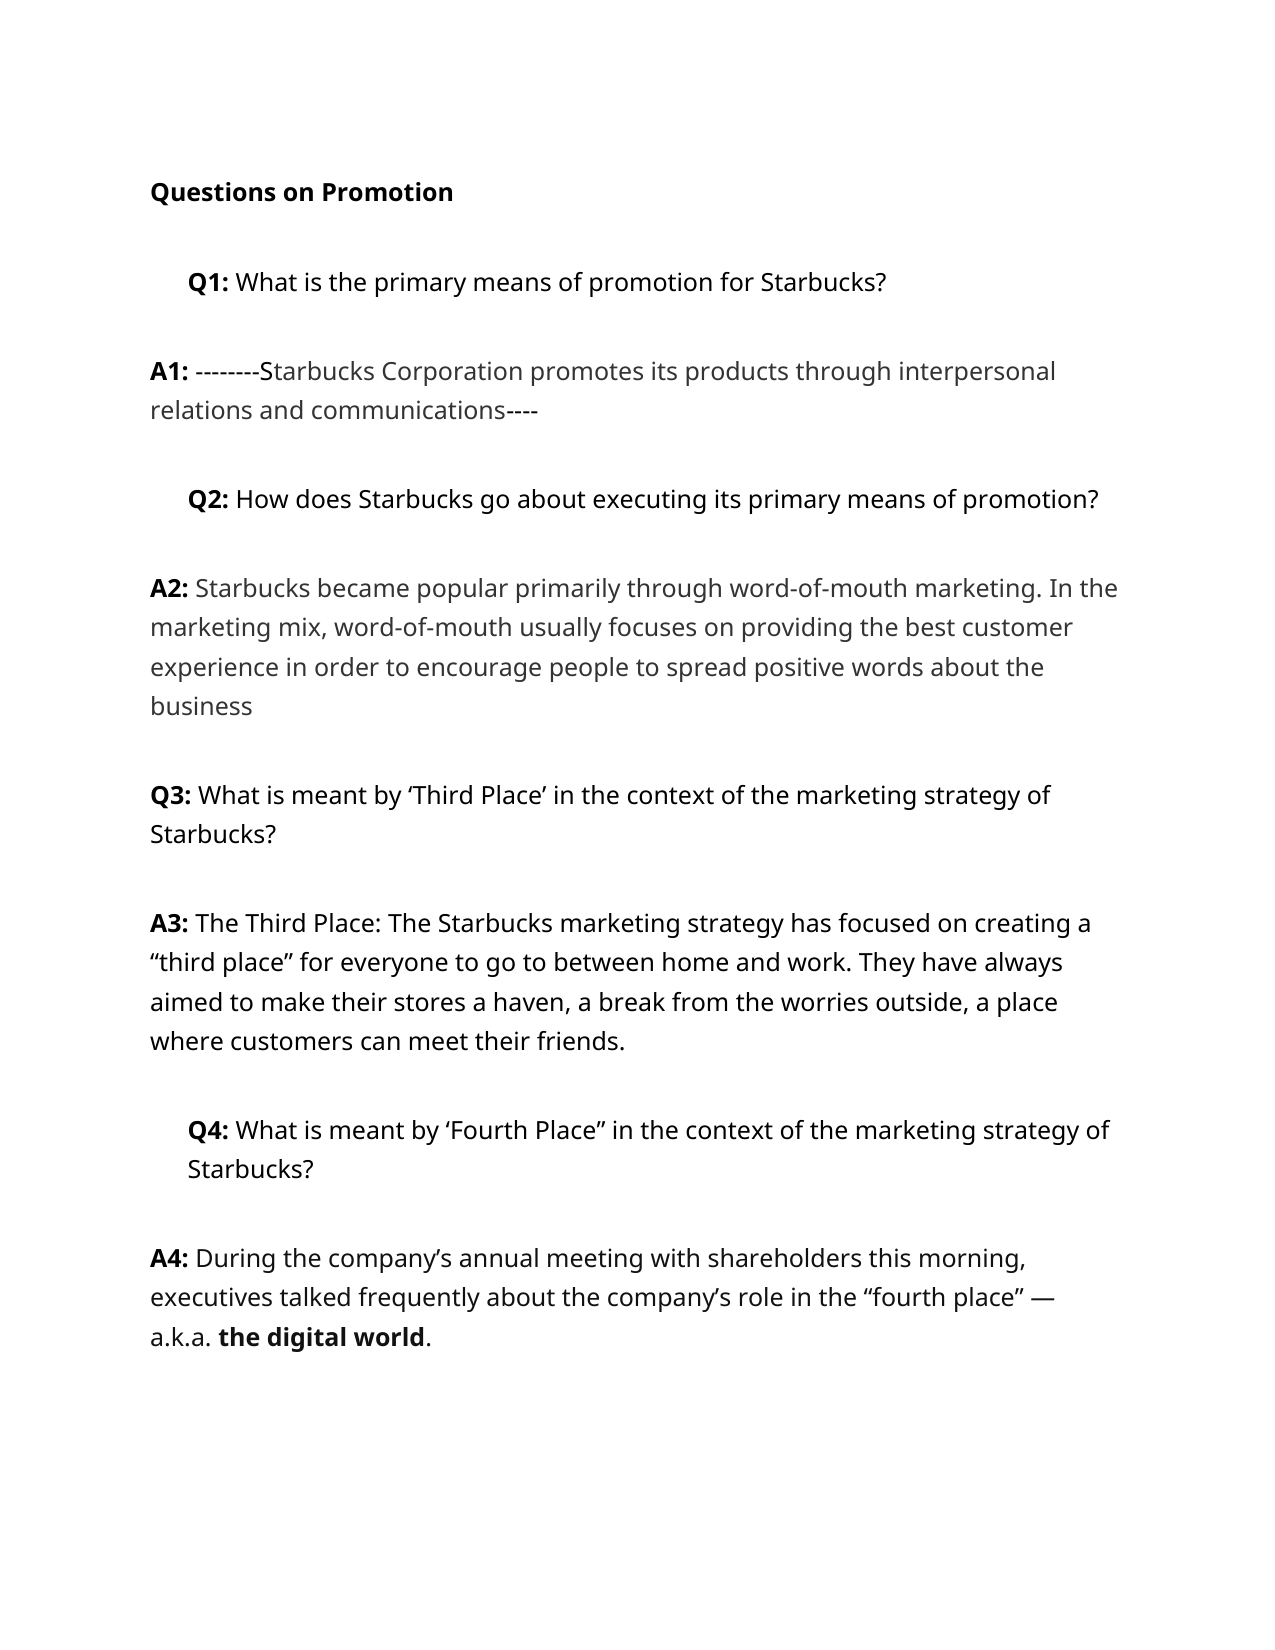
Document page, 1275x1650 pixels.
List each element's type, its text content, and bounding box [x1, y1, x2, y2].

text A1: --------Starbucks Corporation promotes its products through interpersonal relations and communications---- [150, 353, 1125, 427]
text A4: During the company’s annual meeting with shareholders this morning, executives talked frequently about the company’s role in the “fourth place” — a.k.a. the digital world. [150, 1241, 1125, 1353]
text A2: Starbucks became popular primarily through word-of-mouth marketing. In the marketing mix, word-of-mouth usually focuses on providing the best customer experience in order to encourage people to spread positive words about the business [150, 571, 1125, 722]
text Q4: What is meant by ‘Fourth Place” in the context of the marketing strategy of Starbucks? [187, 1112, 1125, 1186]
text Questions on Promotion [150, 175, 1125, 209]
text Q3: What is meant by ‘Third Place’ in the context of the marketing strategy of Starbucks? [150, 777, 1125, 851]
text A3: The Third Place: The Starbucks marketing strategy has focused on creating a “third place” for everyone to go to between home and work. They have always aimed to make their stores a haven, a break from the worries outside, a place where customers can meet their friends. [150, 906, 1125, 1057]
text Q1: What is the primary means of promotion for Starbucks? [187, 264, 1125, 298]
text Q2: How does Starbucks go about executing its primary means of promotion? [187, 482, 1125, 516]
